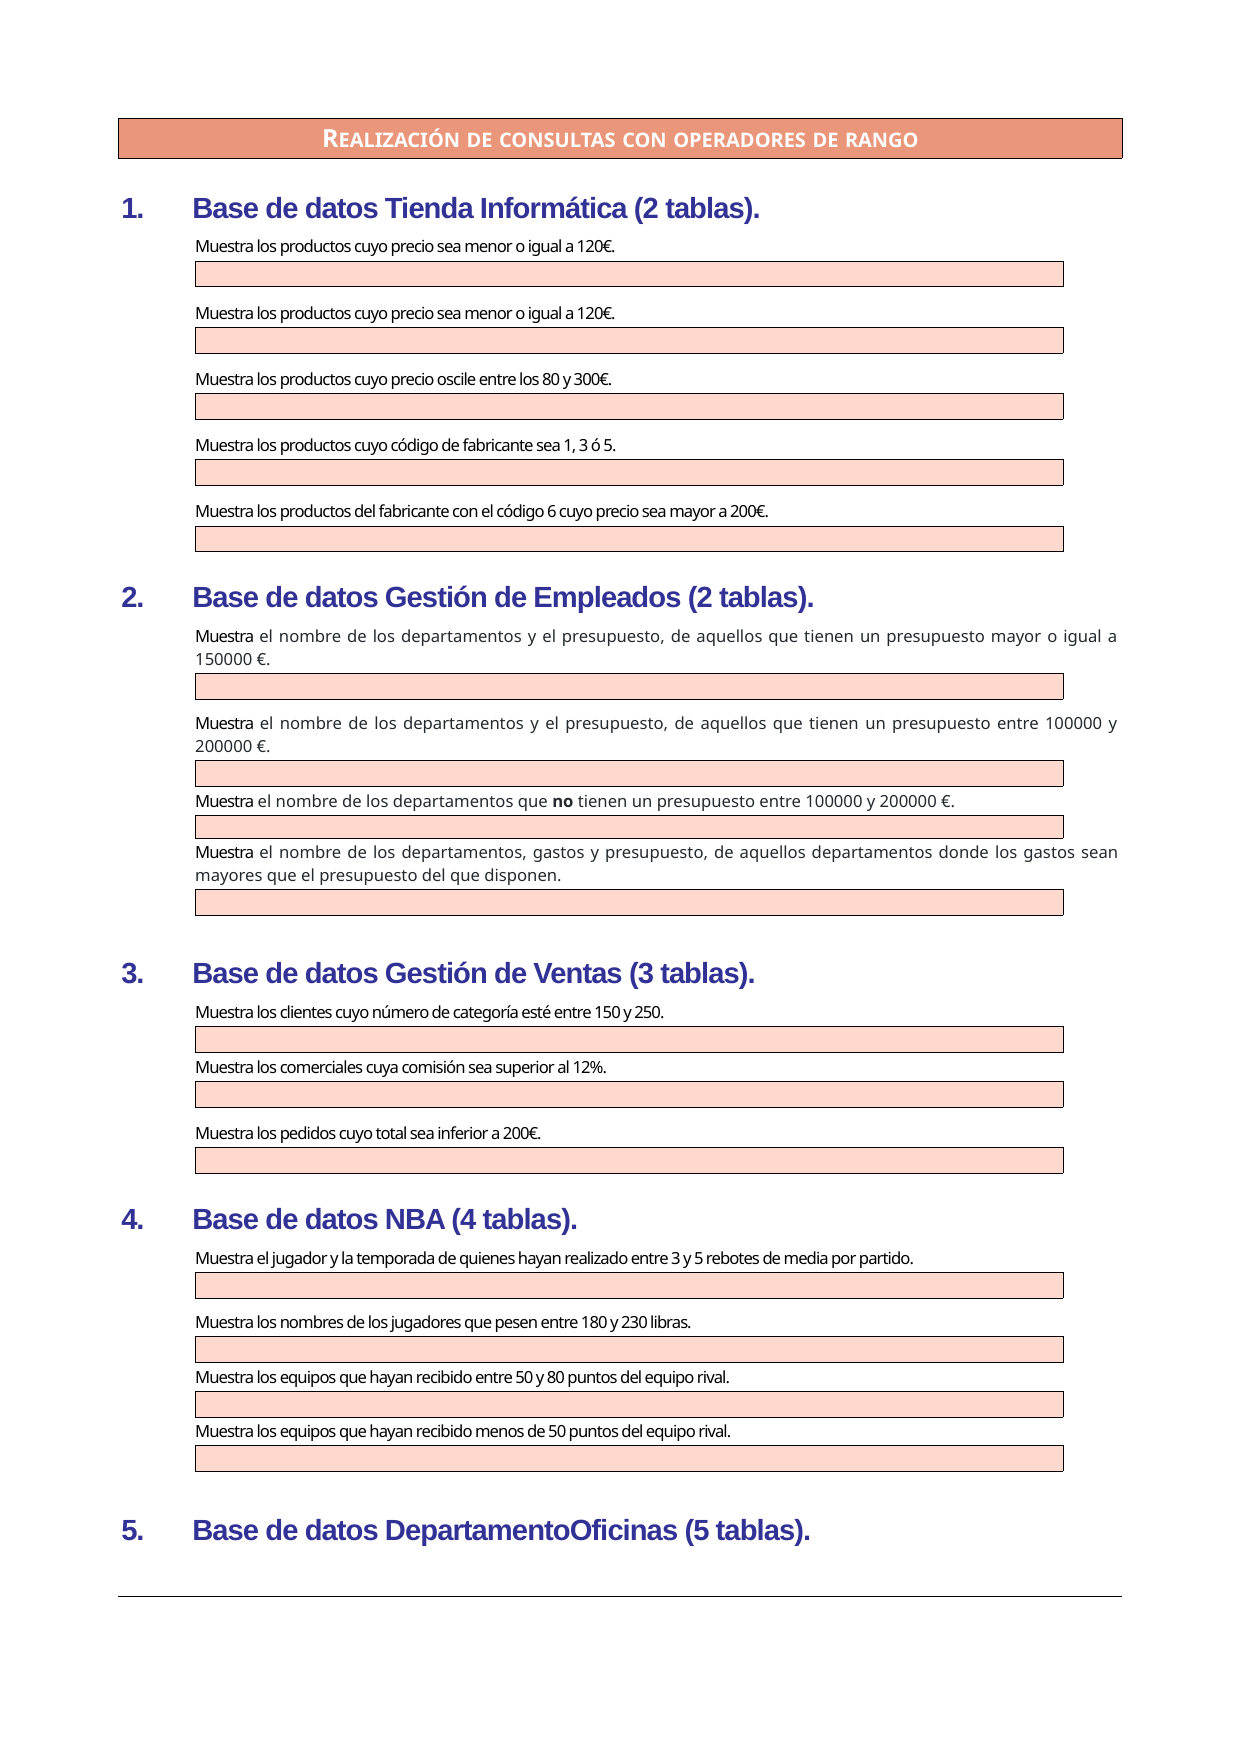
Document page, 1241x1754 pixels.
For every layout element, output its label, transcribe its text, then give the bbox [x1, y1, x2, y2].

text Muestra los productos cuyo código de fabricante sea 1, 3 ó 5. [192, 431, 1122, 459]
text Muestra los nombres de los jugadores que pesen entre 180 y 230 libras. [192, 1308, 1122, 1336]
text 1. Base de datos Tienda Informática (2 tablas). [118, 188, 1122, 227]
text Muestra los productos del fabricante con el código 6 cuyo precio sea mayor a 200€. [192, 497, 1122, 526]
text Muestra los equipos que hayan recibido entre 50 y 80 puntos del equipo rival. [192, 1362, 1122, 1391]
text Muestra el nombre de los departamentos que no tienen un presupuesto entre 100000 y 200000 €. [192, 786, 1122, 815]
text 3. Base de datos Gestión de Ventas (3 tablas). [118, 953, 1122, 993]
text 2. Base de datos Gestión de Empleados (2 tablas). [118, 578, 1122, 617]
text Muestra los productos cuyo precio oscile entre los 80 y 300€. [192, 364, 1122, 393]
text Muestra el nombre de los departamentos, gastos y presupuesto, de aquellos departamentos donde los gastos sean mayores que el presupuesto del que disponen. [192, 838, 1122, 889]
text Muestra los clientes cuyo número de categoría esté entre 150 y 250. [192, 998, 1122, 1026]
text Muestra el nombre de los departamentos y el presupuesto, de aquellos que tienen un presupuesto mayor o igual a 150000 €. [192, 622, 1122, 673]
text 4. Base de datos NBA (4 tablas). [118, 1199, 1122, 1238]
text Muestra el jugador y la temporada de quienes hayan realizado entre 3 y 5 rebotes de media por partido. [192, 1243, 1122, 1272]
text Muestra el nombre de los departamentos y el presupuesto, de aquellos que tienen un presupuesto entre 100000 y 200000 €. [192, 709, 1122, 760]
text Muestra los pedidos cuyo total sea inferior a 200€. [192, 1119, 1122, 1147]
text Muestra los productos cuyo precio sea menor o igual a 120€. [192, 298, 1122, 327]
text Muestra los productos cuyo precio sea menor o igual a 120€. [192, 232, 1122, 261]
text 5. Base de datos DepartamentoOficinas (5 tablas). [118, 1510, 1122, 1549]
text Muestra los comerciales cuya comisión sea superior al 12%. [192, 1052, 1122, 1081]
text Muestra los equipos que hayan recibido menos de 50 puntos del equipo rival. [192, 1417, 1122, 1445]
